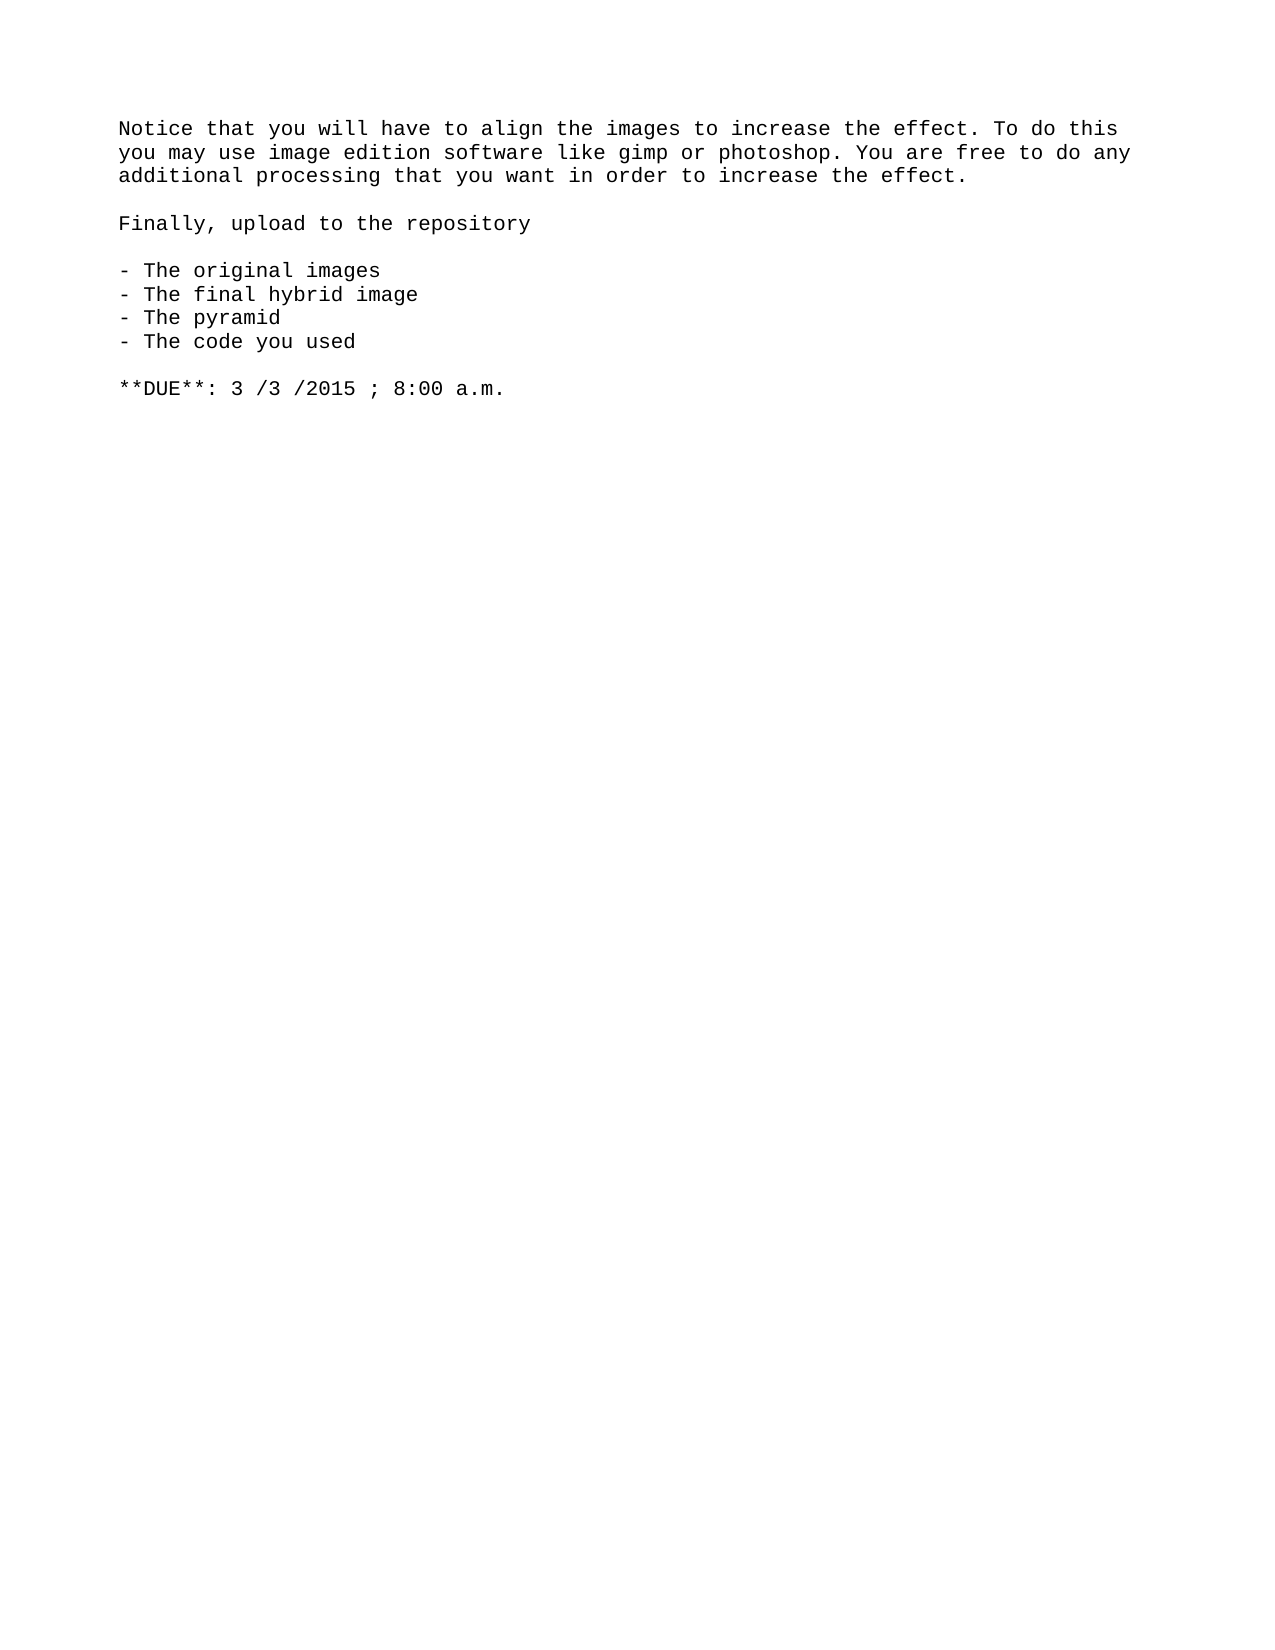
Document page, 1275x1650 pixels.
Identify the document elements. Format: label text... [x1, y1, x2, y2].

text Finally, upload to the repository [118, 213, 1157, 236]
text - The pyramid [118, 307, 1157, 331]
text **DUE**: 3 /3 /2015 ; 8:00 a.m. [118, 378, 1157, 402]
text - The original images [118, 260, 1157, 284]
text - The code you used [118, 331, 1157, 354]
text Notice that you will have to align the images to increase the effect. To do this you may use image edition software like gimp or photoshop. You are free to do any additional processing that you want in order to increase the effect. [118, 118, 1157, 189]
text - The final hybrid image [118, 284, 1157, 307]
